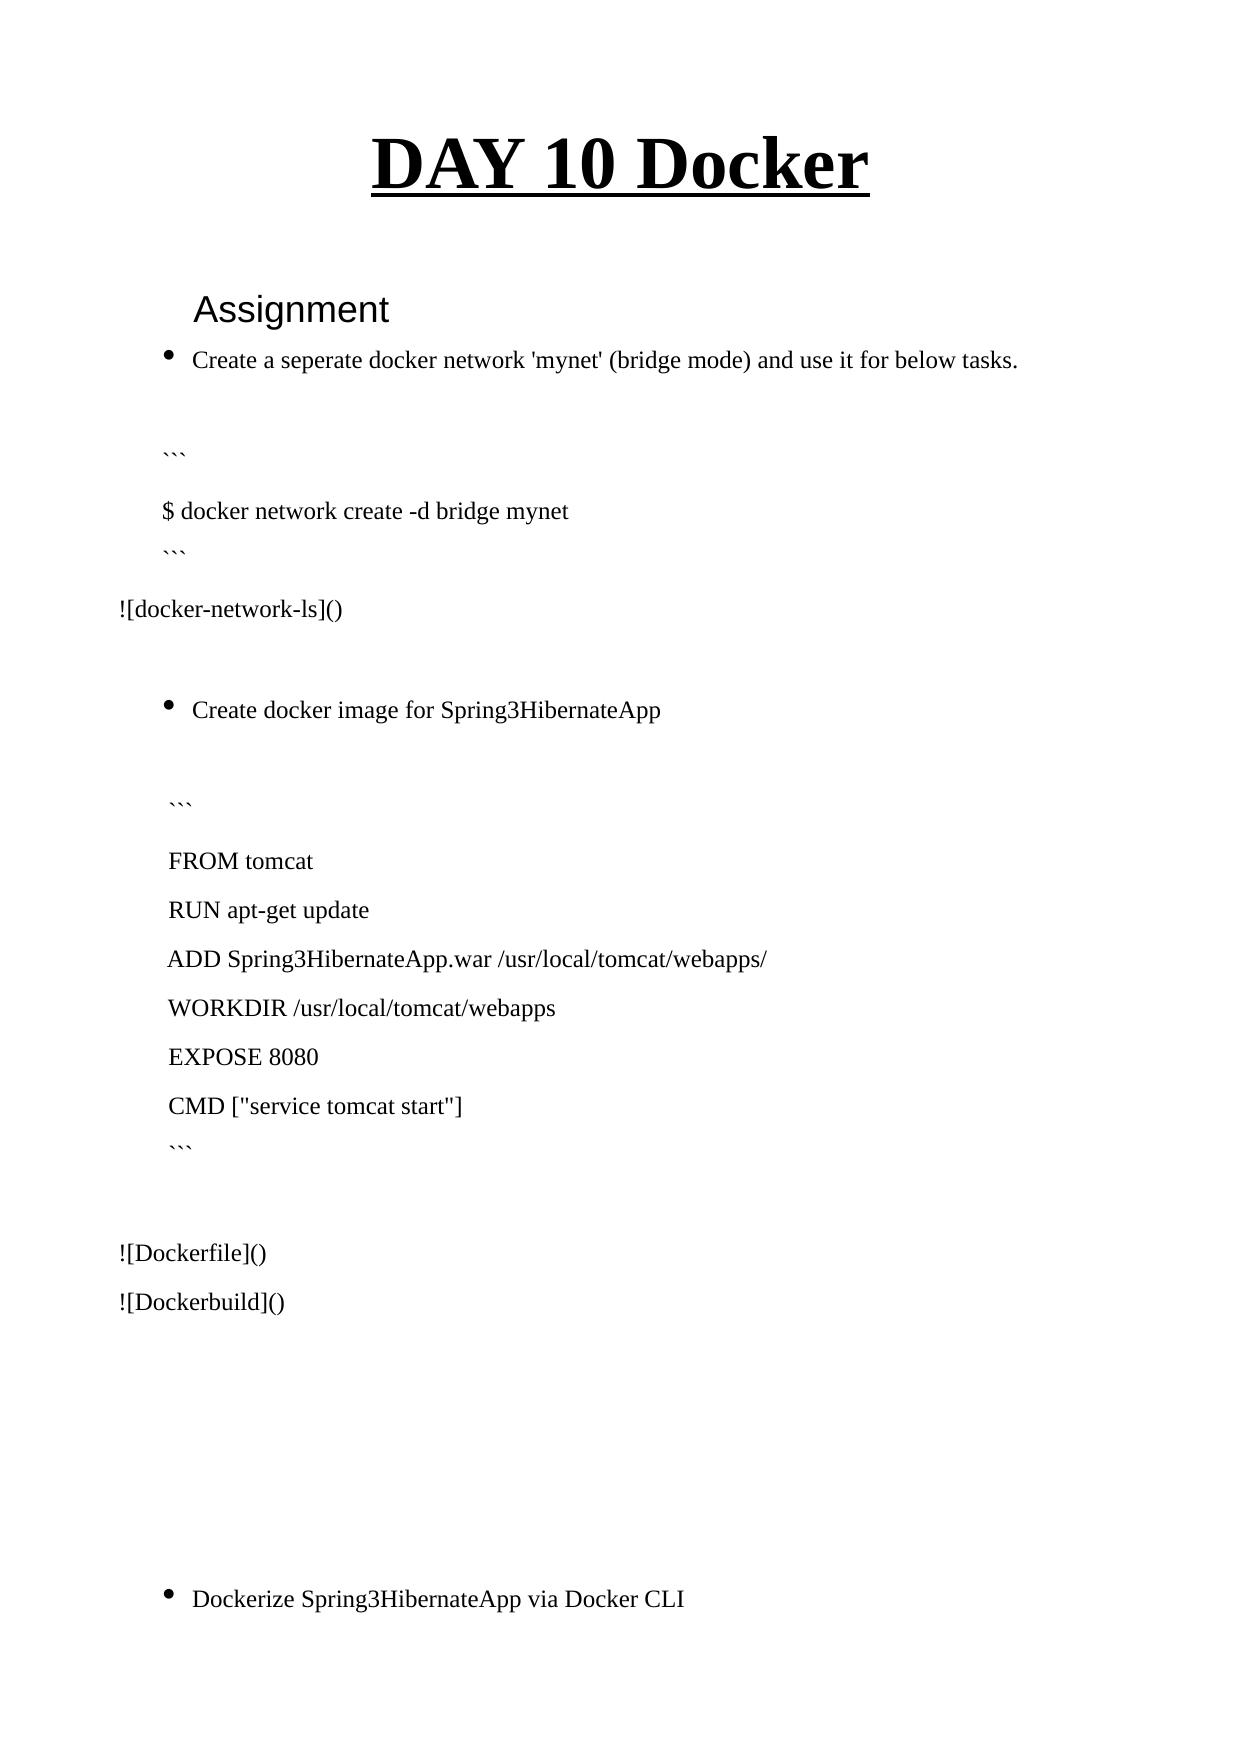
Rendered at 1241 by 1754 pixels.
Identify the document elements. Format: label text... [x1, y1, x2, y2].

text EXPOSE 8080 [118, 1042, 1122, 1071]
text RUN apt-get update [118, 895, 1122, 924]
text ![Dockerbuild]() [118, 1287, 1122, 1316]
text ``` [118, 797, 1122, 826]
list Create a seperate docker network 'mynet' (bridge mode) and use it for below tasks. [162, 342, 1122, 377]
subtitle Assignment [156, 287, 1122, 330]
text FROM tomcat [118, 846, 1122, 874]
text ``` [118, 1140, 1122, 1169]
text ![Dockerfile]() [118, 1238, 1122, 1267]
text WORKDIR /usr/local/tomcat/webapps [118, 993, 1122, 1022]
text $ docker network create -d bridge mynet [118, 496, 1122, 525]
text ADD Spring3HibernateApp.war /usr/local/tomcat/webapps/ [118, 944, 1122, 973]
text ``` [118, 447, 1122, 476]
text DAY 10 Docker [118, 118, 1122, 204]
text ![docker-network-ls]() [118, 594, 1122, 623]
list Create docker image for Spring3HibernateApp [162, 692, 1122, 726]
list Dockerize Spring3HibernateApp via Docker CLI [162, 1582, 1122, 1616]
text CMD ["service tomcat start"] [118, 1091, 1122, 1120]
text ``` [118, 545, 1122, 574]
